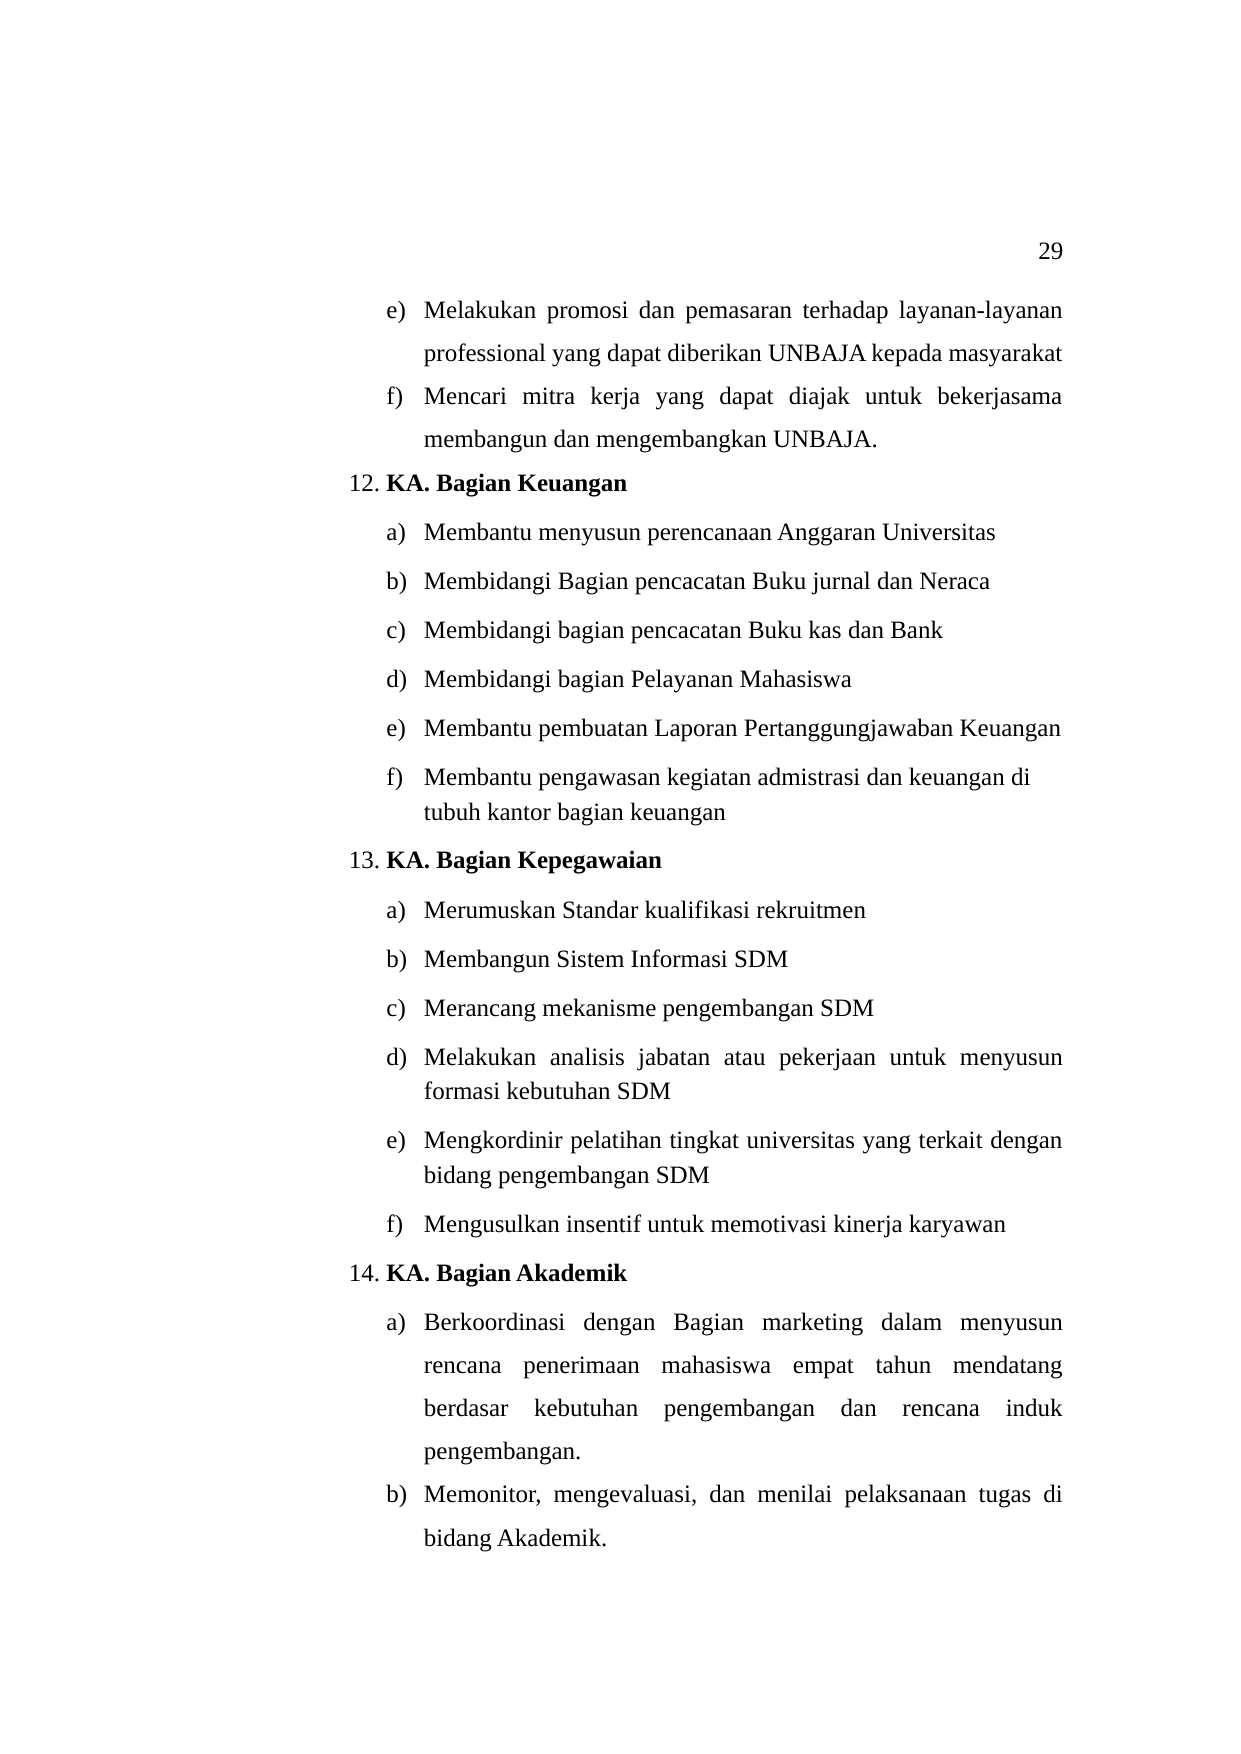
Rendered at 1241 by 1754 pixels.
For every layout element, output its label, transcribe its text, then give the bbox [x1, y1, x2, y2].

list Membantu menyusun perencanaan Anggaran Universitas [386, 517, 1063, 546]
list Melakukan promosi dan pemasaran terhadap layanan-layanan professional yang dapat diberikan UNBAJA kepada masyarakat [386, 295, 1063, 367]
list KA. Bagian Keuangan [349, 468, 1063, 496]
list Berkoordinasi dengan Bagian marketing dalam menyusun rencana penerimaan mahasiswa empat tahun mendatang berdasar kebutuhan pengembangan dan rencana induk pengembangan. [386, 1307, 1063, 1465]
list Mengkordinir pelatihan tingkat universitas yang terkait dengan bidang pengembangan SDM [386, 1125, 1063, 1189]
list Mengusulkan insentif untuk memotivasi kinerja karyawan [386, 1209, 1063, 1238]
list Melakukan analisis jabatan atau pekerjaan untuk menyusun formasi kebutuhan SDM [386, 1042, 1063, 1105]
list Membidangi Bagian pencacatan Buku jurnal dan Neraca [386, 566, 1063, 594]
list Membangun Sistem Informasi SDM [386, 944, 1063, 972]
list Membidangi bagian Pelayanan Mahasiswa [386, 664, 1063, 693]
list Membantu pengawasan kegiatan admistrasi dan keuangan di tubuh kantor bagian keuangan [386, 762, 1063, 825]
list Memonitor, mengevaluasi, dan menilai pelaksanaan tugas di bidang Akademik. [386, 1479, 1063, 1551]
list KA. Bagian Kepegawaian [349, 846, 1063, 874]
list Mencari mitra kerja yang dapat diajak untuk bekerjasama membangun dan mengembangkan UNBAJA. [386, 381, 1063, 453]
list Membantu pembuatan Laporan Pertanggungjawaban Keuangan [386, 713, 1063, 742]
list Merancang mekanisme pengembangan SDM [386, 993, 1063, 1022]
list KA. Bagian Akademik [349, 1258, 1063, 1287]
list Merumuskan Standar kualifikasi rekruitmen [386, 895, 1063, 923]
list Membidangi bagian pencacatan Buku kas dan Bank [386, 615, 1063, 644]
